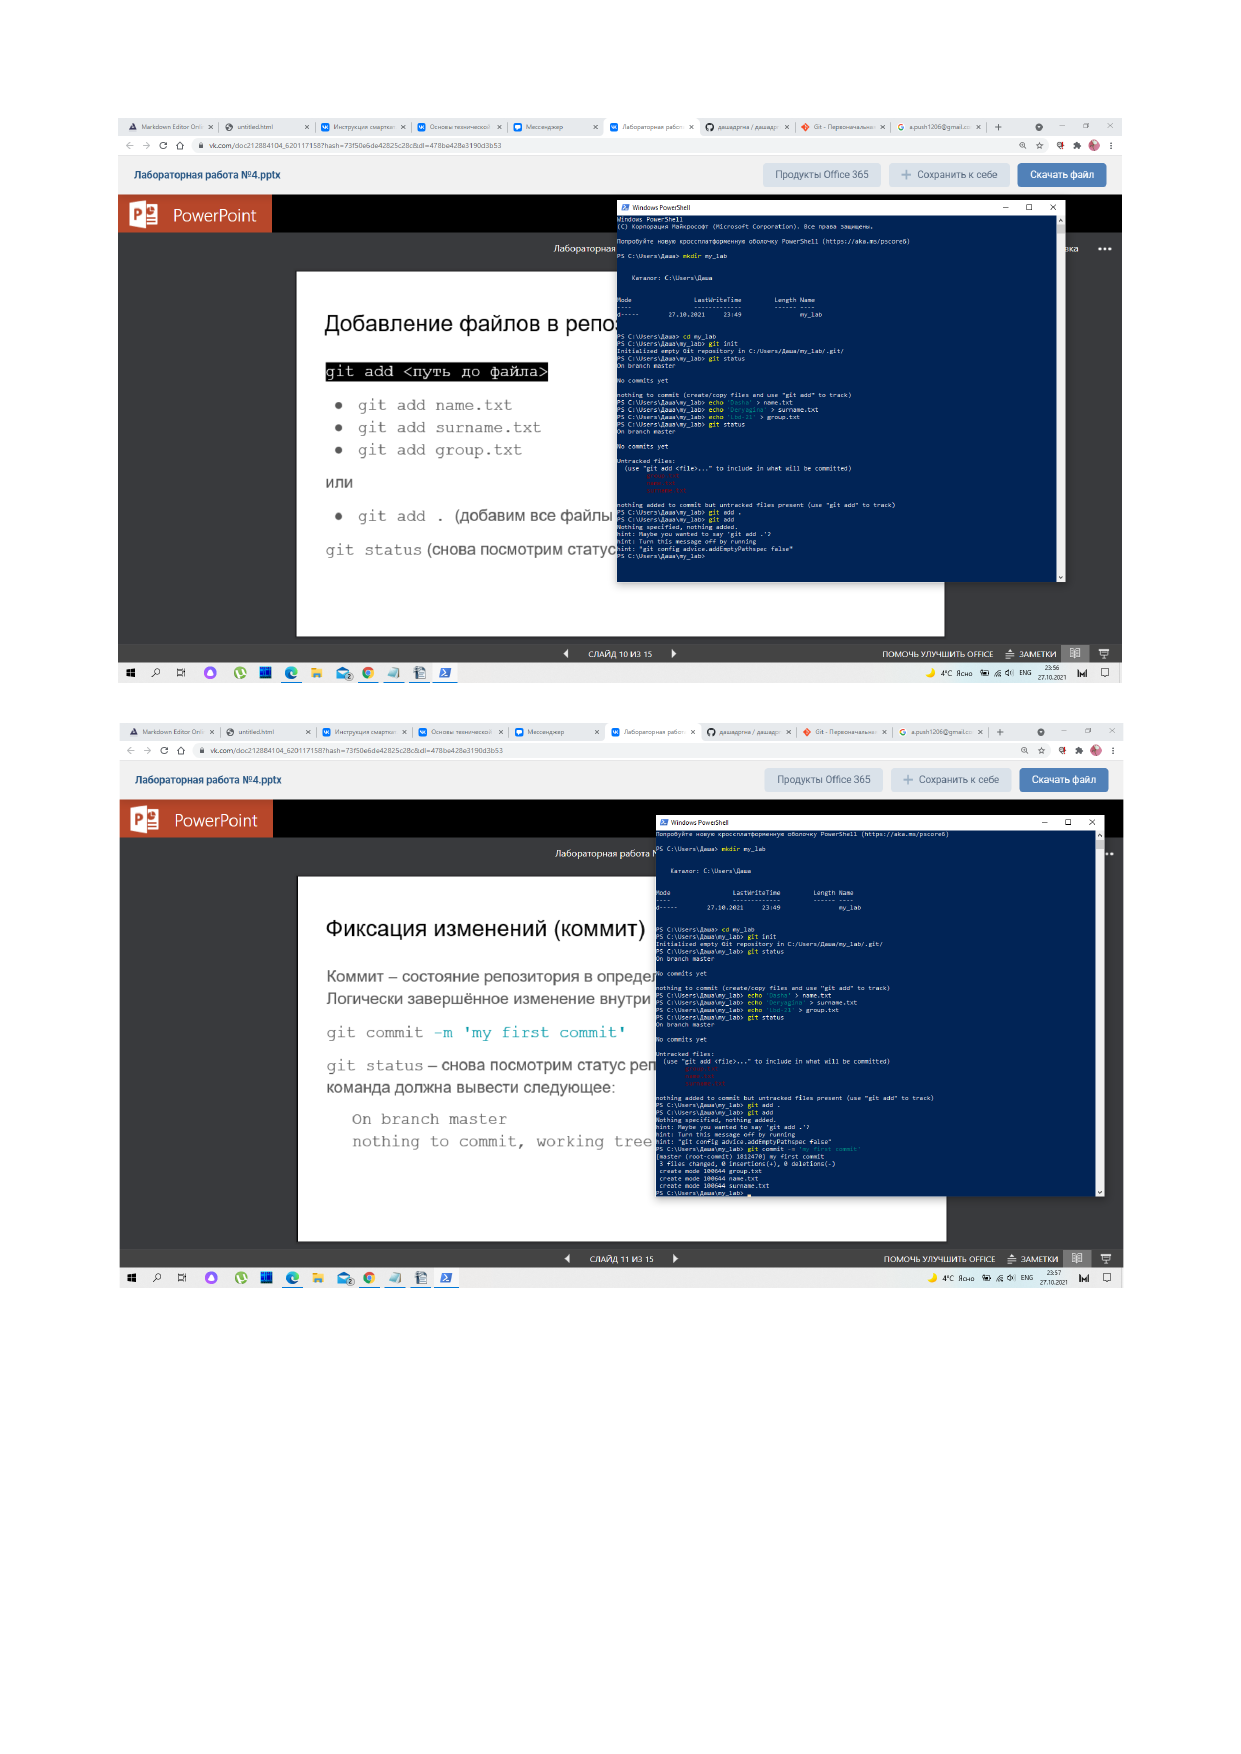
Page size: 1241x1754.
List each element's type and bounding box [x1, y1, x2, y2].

picture [119, 723, 1124, 1288]
picture [118, 118, 1122, 683]
